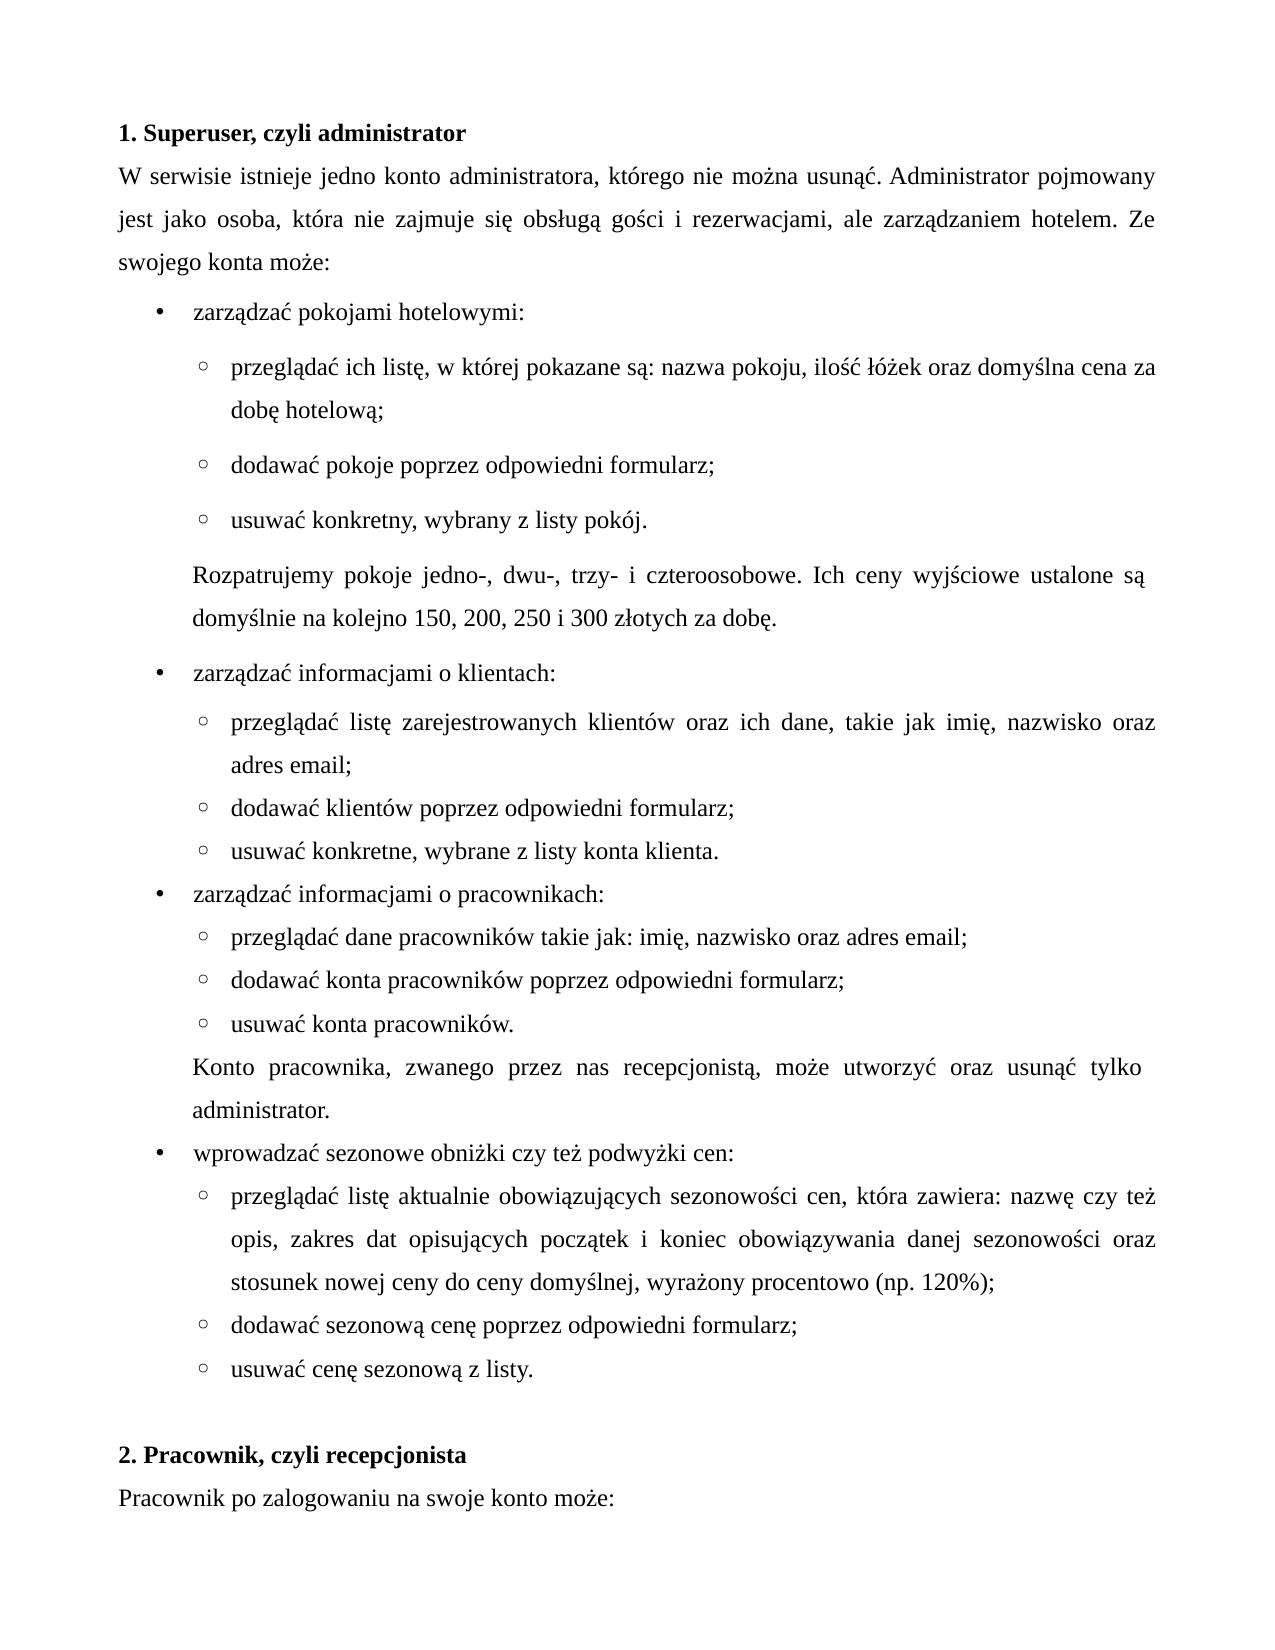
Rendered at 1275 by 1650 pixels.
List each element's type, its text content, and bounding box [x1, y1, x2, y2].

list zarządzać informacjami o pracownikach: [156, 879, 1157, 908]
list zarządzać informacjami o klientach: [156, 658, 1157, 687]
list przeglądać dane pracowników takie jak: imię, nazwisko oraz adres email; [193, 922, 1157, 951]
text Rozpatrujemy pokoje jedno-, dwu-, trzy- i czteroosobowe. Ich ceny wyjściowe ustalone są domyślnie na kolejno 150, 200, 250 i 300 złotych za dobę. [118, 560, 1157, 632]
text W serwisie istnieje jedno konto administratora, którego nie można usunąć. Administrator pojmowany jest jako osoba, która nie zajmuje się obsługą gości i rezerwacjami, ale zarządzaniem hotelem. Ze swojego konta może: [118, 161, 1157, 276]
list usuwać konta pracowników. [193, 1009, 1157, 1037]
list wprowadzać sezonowe obniżki czy też podwyżki cen: [156, 1138, 1157, 1167]
list przeglądać listę zarejestrowanych klientów oraz ich dane, takie jak imię, nazwisko oraz adres email; [193, 707, 1157, 779]
list zarządzać pokojami hotelowymi: [156, 297, 1157, 325]
list dodawać konta pracowników poprzez odpowiedni formularz; [193, 966, 1157, 994]
text 2. Pracownik, czyli recepcjonista [118, 1440, 1157, 1469]
list usuwać konkretny, wybrany z listy pokój. [193, 505, 1157, 533]
list usuwać konkretne, wybrane z listy konta klienta. [193, 836, 1157, 865]
text 1. Superuser, czyli administrator [118, 118, 1157, 147]
list dodawać sezonową cenę poprzez odpowiedni formularz; [193, 1311, 1157, 1339]
text Konto pracownika, zwanego przez nas recepcjonistą, może utworzyć oraz usunąć tylko administrator. [118, 1052, 1157, 1124]
list dodawać klientów poprzez odpowiedni formularz; [193, 793, 1157, 822]
text Pracownik po zalogowaniu na swoje konto może: [118, 1483, 1157, 1512]
list usuwać cenę sezonową z listy. [193, 1354, 1157, 1382]
list przeglądać listę aktualnie obowiązujących sezonowości cen, która zawiera: nazwę czy też opis, zakres dat opisujących początek i koniec obowiązywania danej sezonowości oraz stosunek nowej ceny do ceny domyślnej, wyrażony procentowo (np. 120%); [193, 1181, 1157, 1296]
list dodawać pokoje poprzez odpowiedni formularz; [193, 450, 1157, 478]
list przeglądać ich listę, w której pokazane są: nazwa pokoju, ilość łóżek oraz domyślna cena za dobę hotelową; [193, 352, 1157, 423]
